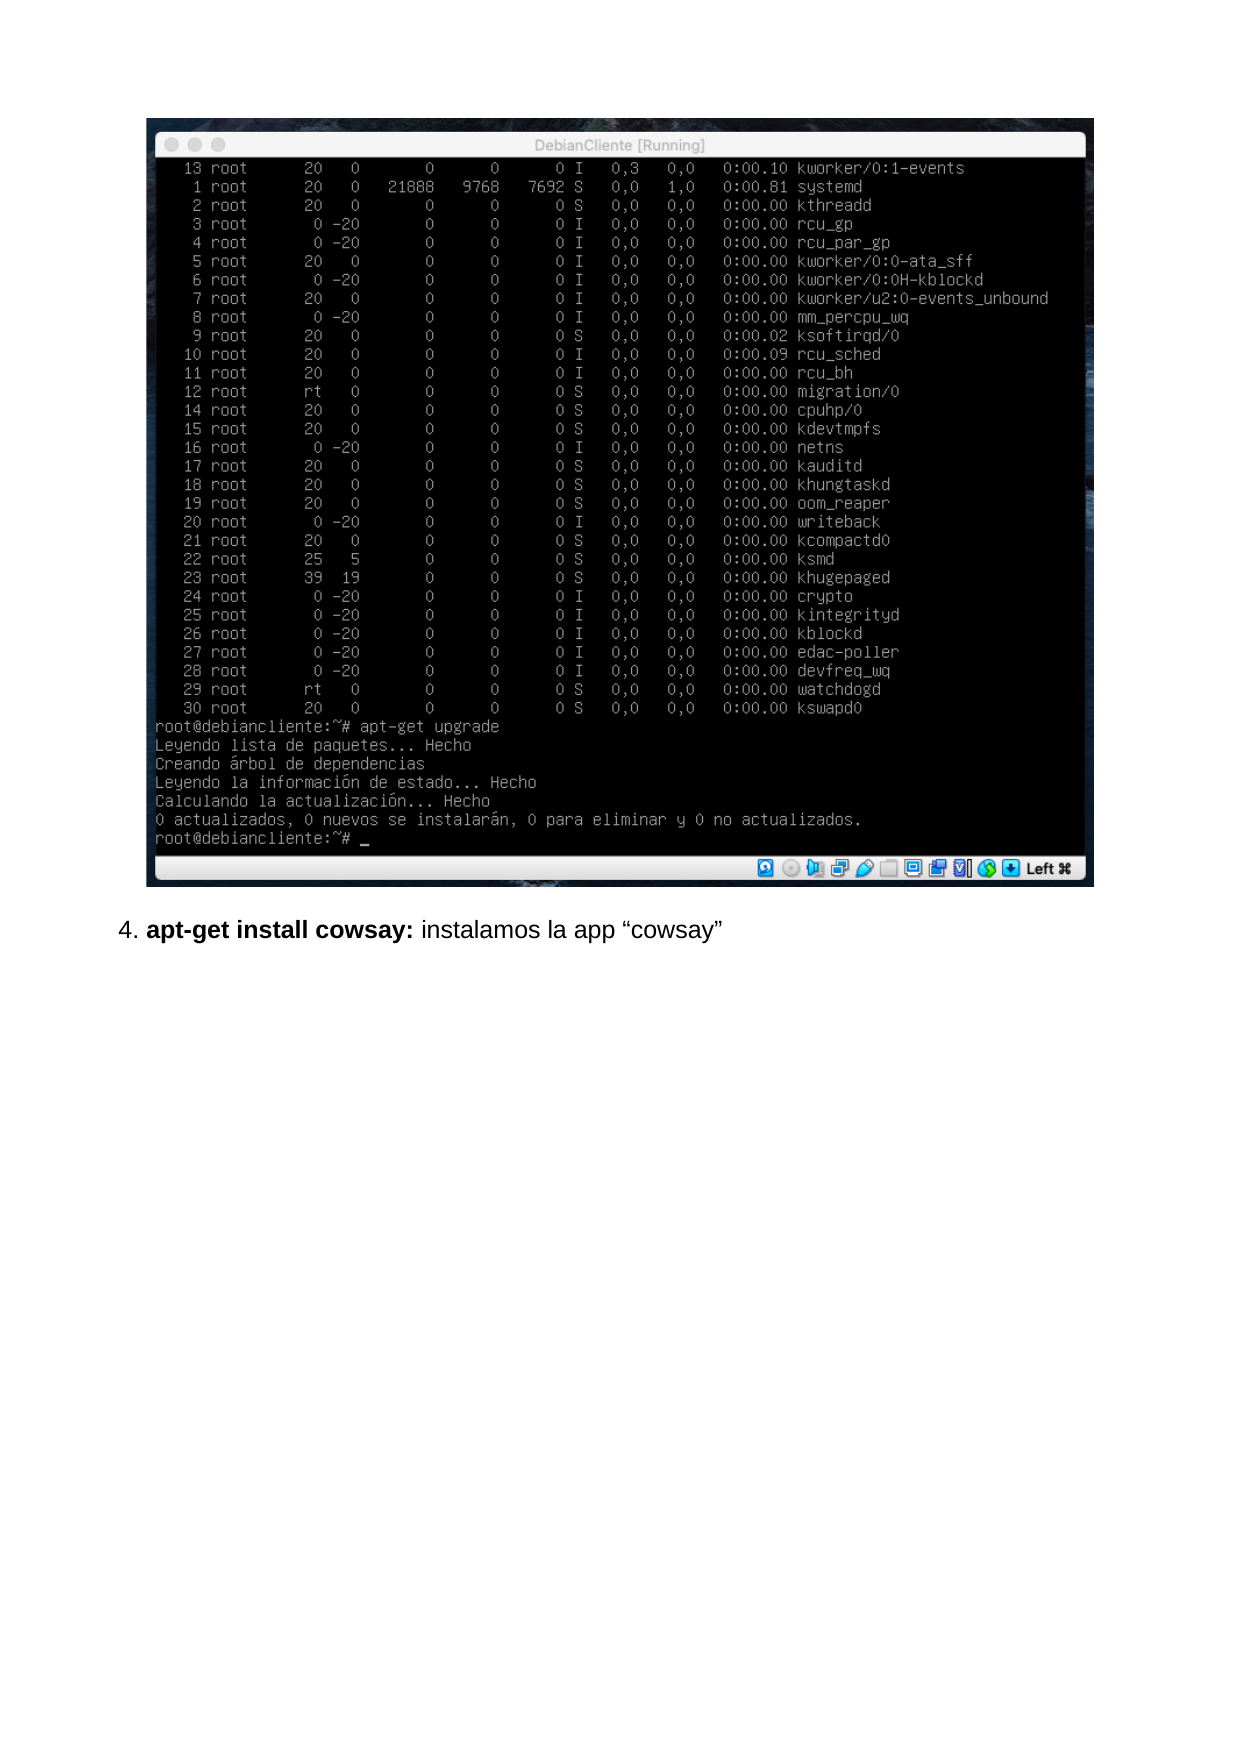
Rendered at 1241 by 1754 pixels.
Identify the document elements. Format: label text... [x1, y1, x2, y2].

text 4. apt-get install cowsay: instalamos la app “cowsay” [118, 916, 1122, 944]
picture [146, 118, 1094, 887]
